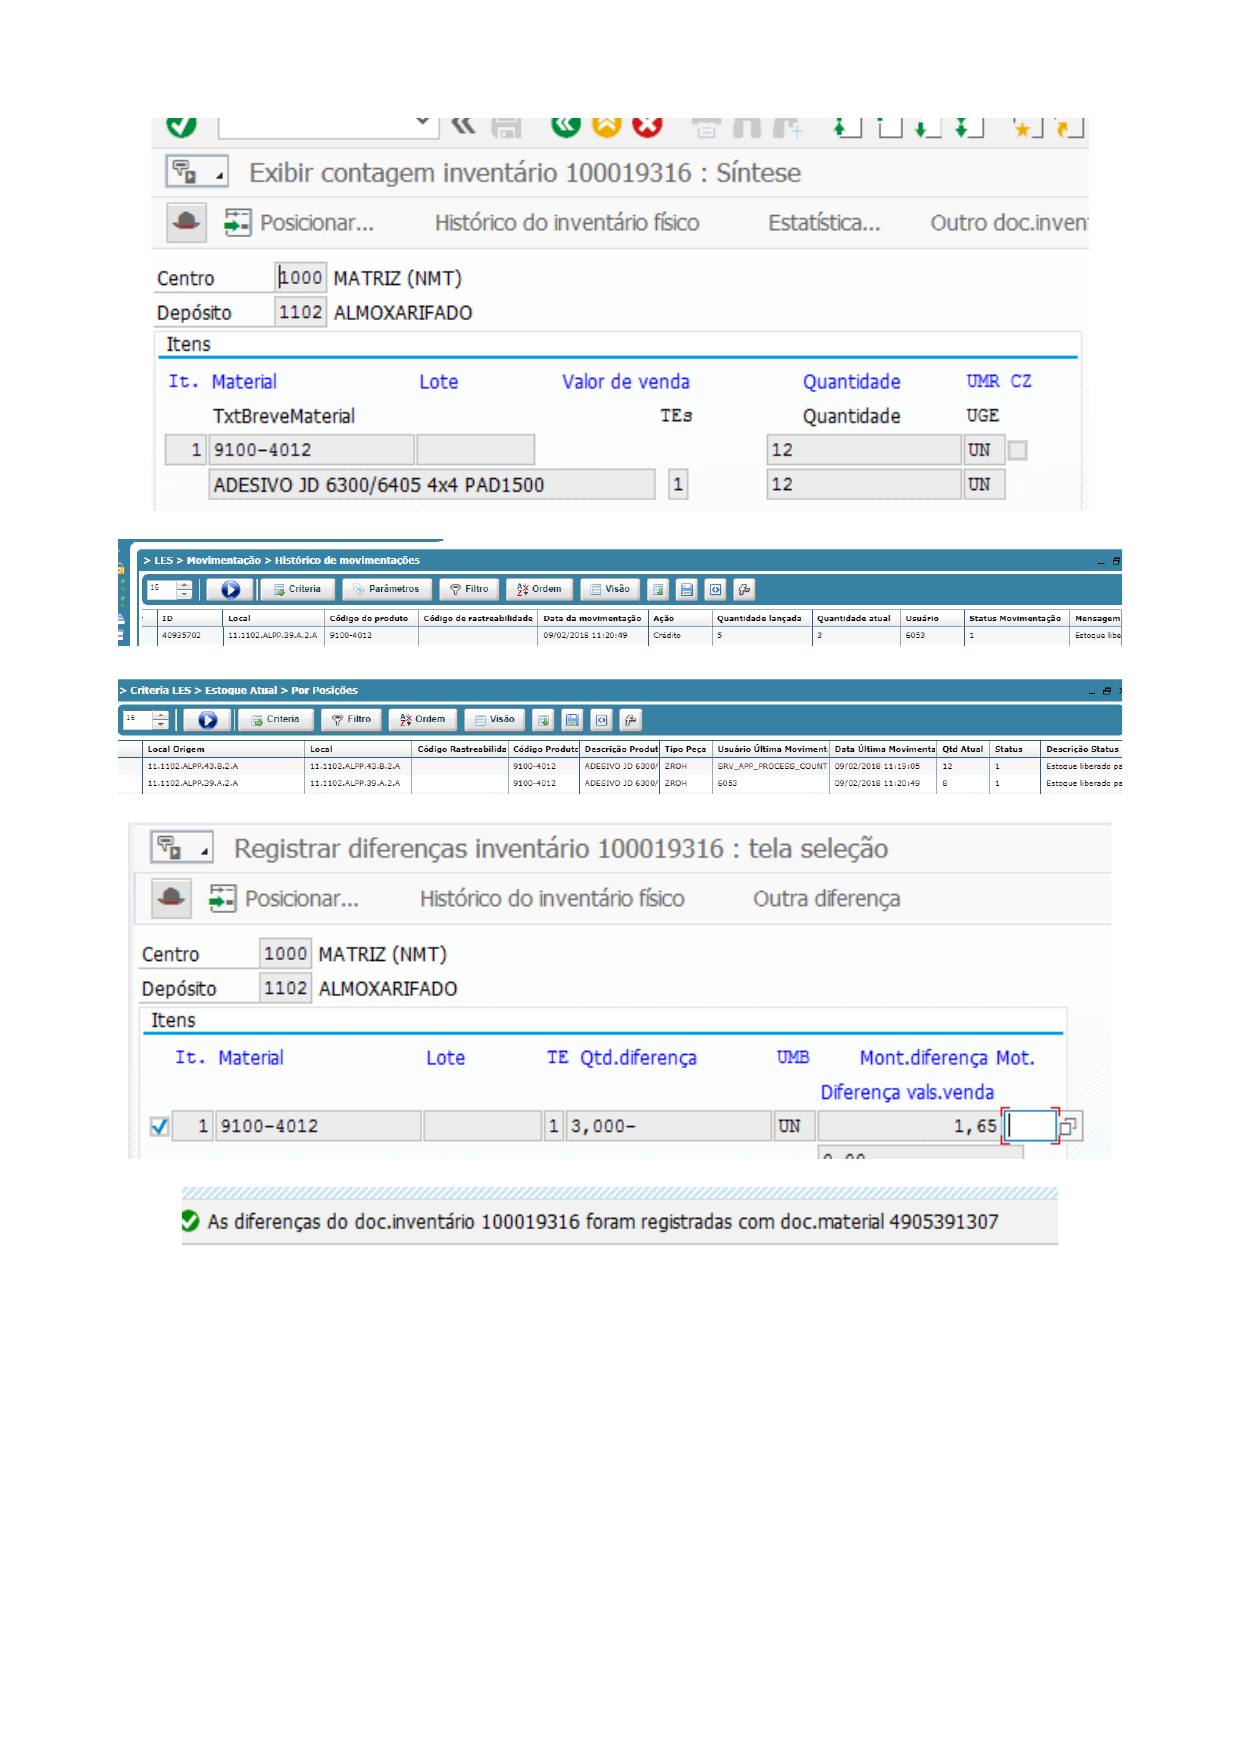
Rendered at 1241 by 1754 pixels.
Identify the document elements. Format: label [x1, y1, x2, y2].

picture [151, 118, 1089, 511]
picture [181, 1187, 1059, 1245]
picture [118, 539, 1123, 646]
picture [118, 674, 1123, 794]
picture [128, 822, 1112, 1159]
